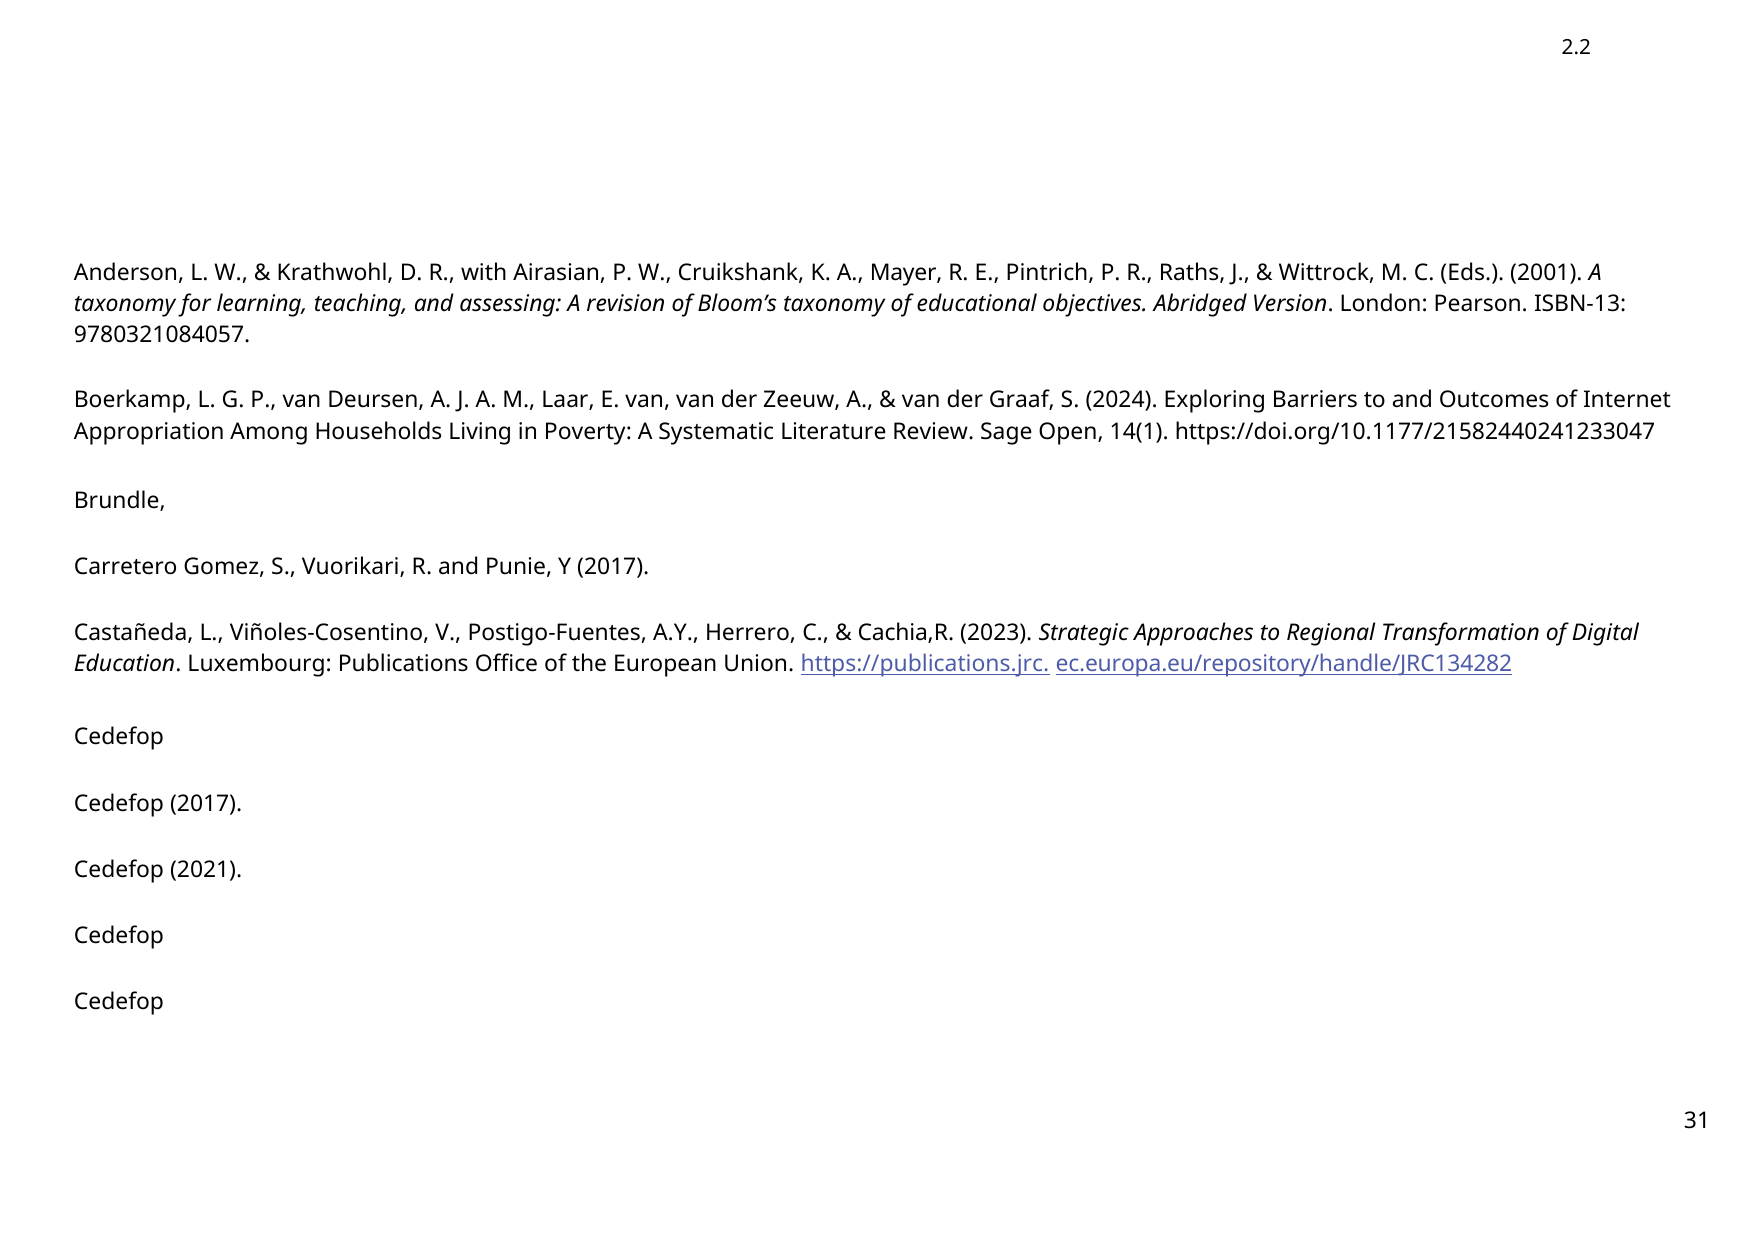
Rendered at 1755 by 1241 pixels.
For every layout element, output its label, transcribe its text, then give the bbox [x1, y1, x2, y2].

text Brundle, [74, 484, 1706, 515]
text Cedefop [74, 985, 1663, 1016]
text Cedefop (2021). [74, 853, 1663, 884]
text Cedefop [74, 720, 1662, 752]
text Anderson, L. W., & Krathwohl, D. R., with Airasian, P. W., Cruikshank, K. A., Mayer, R. E., Pintrich, P. R., Raths, J., & Wittrock, M. C. (Eds.). (2001). A taxonomy for learning, teaching, and assessing: A revision of Bloom’s taxonomy of educational objectives. Abridged Version. London: Pearson. ISBN-13: 9780321084057. [74, 255, 1710, 349]
text Cedefop (2017). [74, 786, 1663, 818]
text Boerkamp, L. G. P., van Deursen, A. J. A. M., Laar, E. van, van der Zeeuw, A., & van der Graaf, S. (2024). Exploring Barriers to and Outcomes of Internet Appropriation Among Households Living in Poverty: A Systematic Literature Review. Sage Open, 14(1). https://doi.org/10.1177/21582440241233047 [74, 382, 1710, 447]
text Castañeda, L., Viñoles-Cosentino, V., Postigo-Fuentes, A.Y., Herrero, C., & Cachia,R. (2023). Strategic Approaches to Regional Transformation of Digital Education. Luxembourg: Publications Office of the European Union. https://publications.jrc. ec.europa.eu/repository/handle/JRC134282 [74, 616, 1710, 678]
text Cedefop [74, 919, 1662, 950]
text Carretero Gomez, S., Vuorikari, R. and Punie, Y (2017). [74, 550, 1710, 581]
